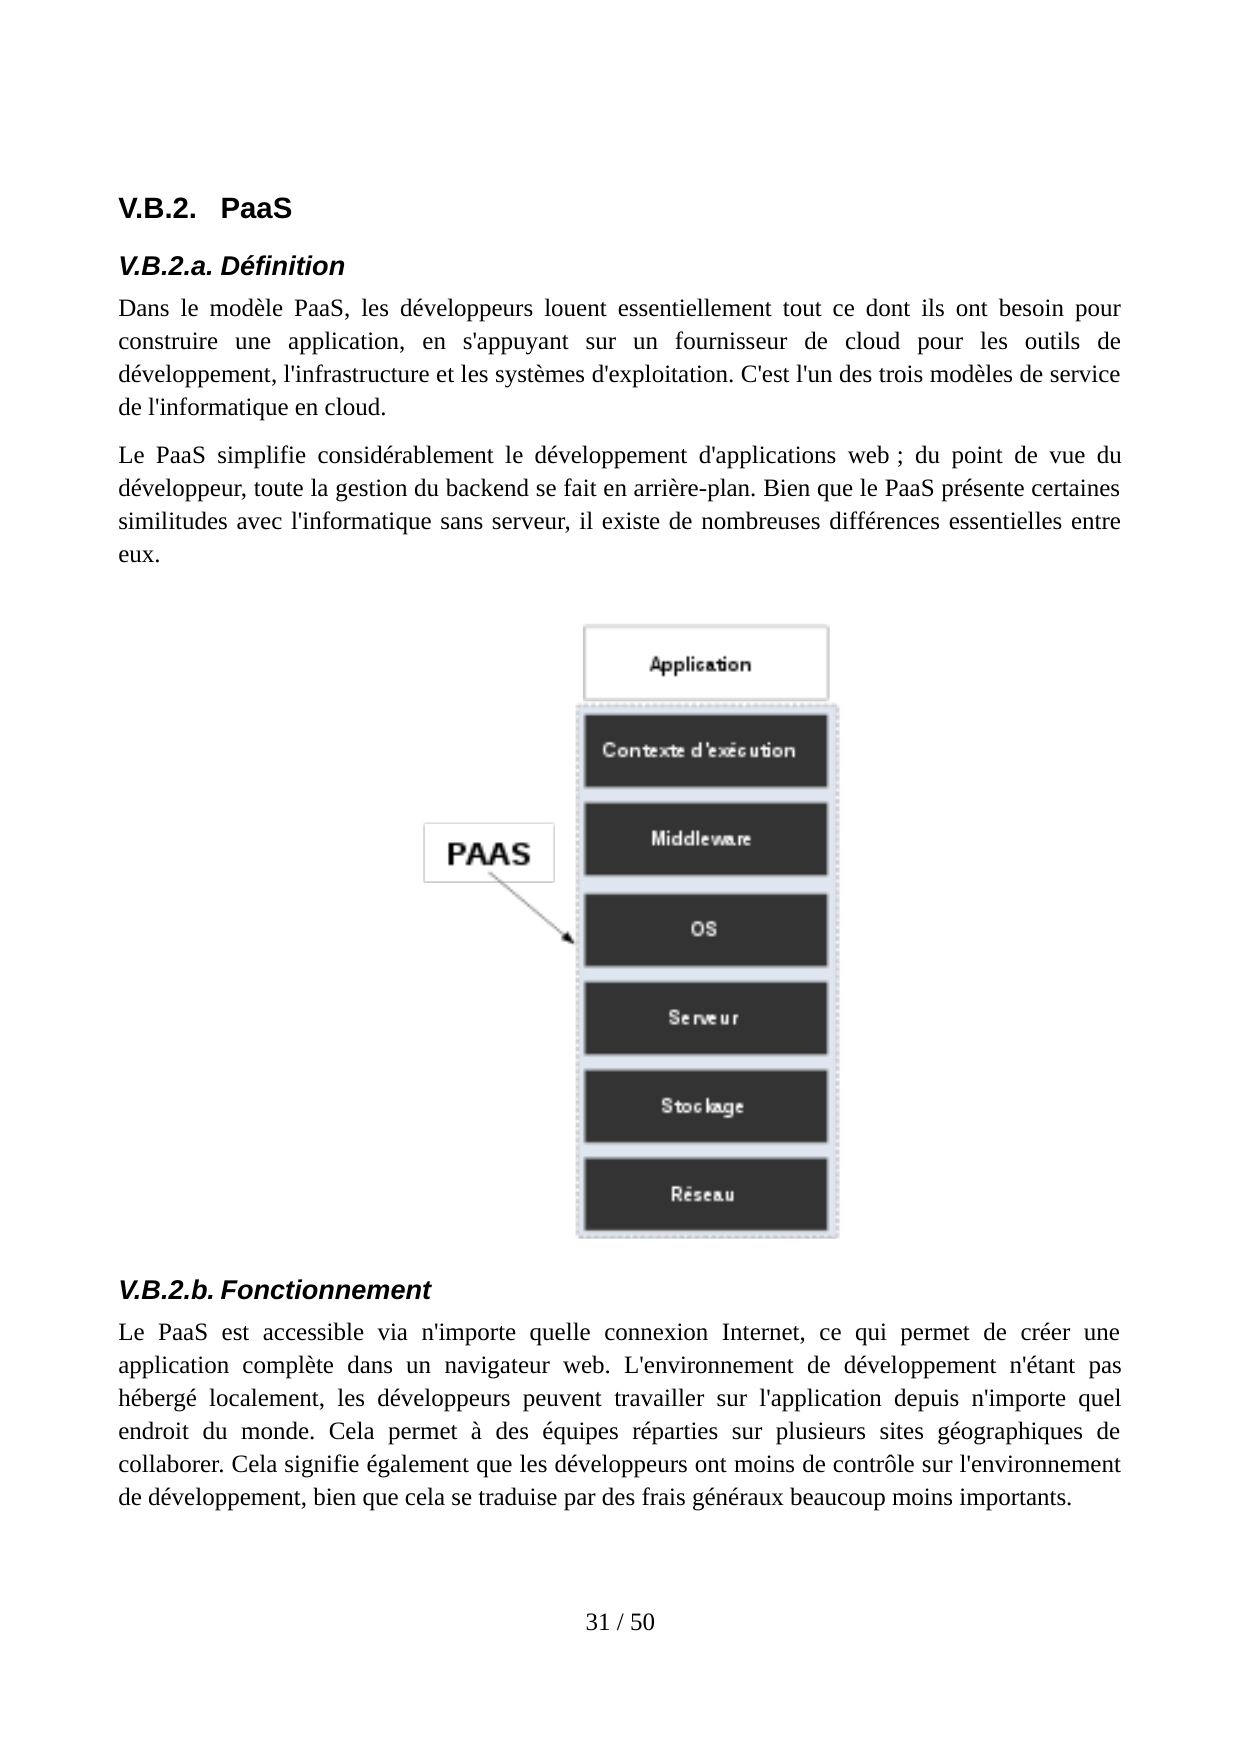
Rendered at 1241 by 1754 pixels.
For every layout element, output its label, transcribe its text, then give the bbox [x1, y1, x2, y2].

subtitle PaaS [118, 191, 1122, 225]
subtitle Fonctionnement [118, 1274, 1122, 1305]
subtitle Définition [118, 250, 1122, 281]
picture [398, 586, 842, 1243]
text Dans le modèle PaaS, les développeurs louent essentiellement tout ce dont ils ont besoin pour construire une application, en s'appuyant sur un fournisseur de cloud pour les outils de développement, l'infrastructure et les systèmes d'exploitation. C'est l'un des trois modèles de service de l'informatique en cloud. [118, 293, 1122, 421]
text Le PaaS simplifie considérablement le développement d'applications web ; du point de vue du développeur, toute la gestion du backend se fait en arrière-plan. Bien que le PaaS présente certaines similitudes avec l'informatique sans serveur, il existe de nombreuses différences essentielles entre eux. [118, 440, 1122, 568]
text Le PaaS est accessible via n'importe quelle connexion Internet, ce qui permet de créer une application complète dans un navigateur web. L'environnement de développement n'étant pas hébergé localement, les développeurs peuvent travailler sur l'application depuis n'importe quel endroit du monde. Cela permet à des équipes réparties sur plusieurs sites géographiques de collaborer. Cela signifie également que les développeurs ont moins de contrôle sur l'environnement de développement, bien que cela se traduise par des frais généraux beaucoup moins importants. [118, 1317, 1122, 1511]
